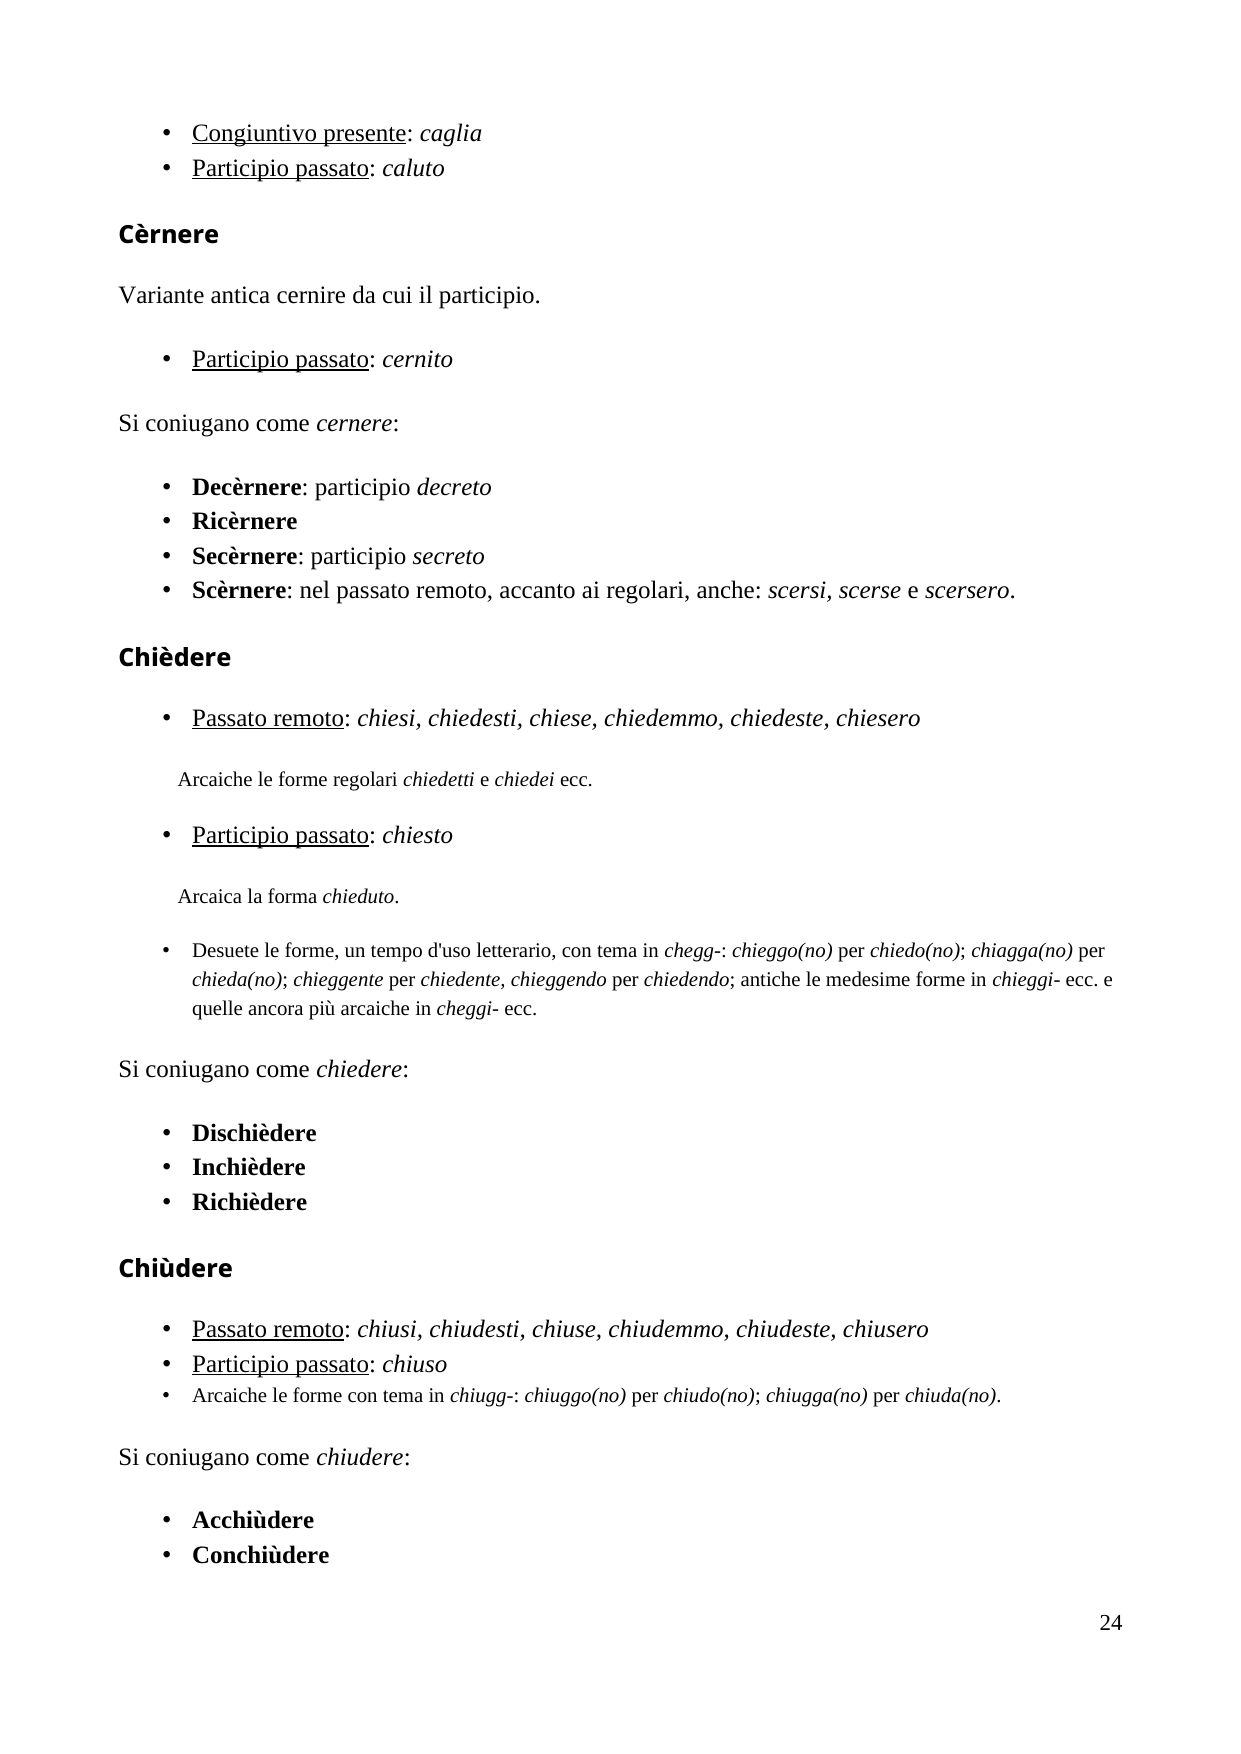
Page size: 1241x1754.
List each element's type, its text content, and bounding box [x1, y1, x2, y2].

subtitle Cèrnere [118, 217, 1122, 251]
list Richièdere [162, 1187, 1122, 1216]
list Congiuntivo presente: caglia [162, 118, 1122, 147]
list Participio passato: chiesto [162, 820, 1122, 849]
list Participio passato: chiuso [162, 1349, 1122, 1378]
list Arcaiche le forme con tema in chiugg-: chiuggo(no) per chiudo(no); chiugga(no) per chiuda(no). [162, 1383, 1122, 1407]
list Secèrnere: participio secreto [162, 541, 1122, 570]
subtitle Chièdere [118, 639, 1122, 673]
list Ricèrnere [162, 506, 1122, 535]
list Acchiùdere [162, 1506, 1122, 1534]
list Desuete le forme, un tempo d'uso letterario, con tema in chegg-: chieggo(no) per chiedo(no); chiagga(no) per chieda(no); chieggente per chiedente, chieggendo per chiedendo; antiche le medesime forme in chieggi- ecc. e quelle ancora più arcaiche in cheggi- ecc. [162, 938, 1122, 1020]
list Scèrnere: nel passato remoto, accanto ai regolari, anche: scersi, scerse e scersero. [162, 575, 1122, 604]
list Arcaica la forma chieduto. [177, 884, 1122, 908]
subtitle Chiùdere [118, 1251, 1122, 1285]
list Arcaiche le forme regolari chiedetti e chiedei ecc. [177, 767, 1122, 791]
text Si coniugano come cernere: [118, 408, 1122, 437]
list Participio passato: caluto [162, 153, 1122, 181]
list Dischièdere [162, 1118, 1122, 1147]
list Passato remoto: chiusi, chiudesti, chiuse, chiudemmo, chiudeste, chiusero [162, 1314, 1122, 1343]
text Variante antica cernire da cui il participio. [118, 280, 1122, 309]
text Si coniugano come chiedere: [118, 1054, 1122, 1083]
list Conchiùdere [162, 1540, 1122, 1569]
list Passato remoto: chiesi, chiedesti, chiese, chiedemmo, chiedeste, chiesero [162, 703, 1122, 732]
list Decèrnere: participio decreto [162, 472, 1122, 501]
list Inchièdere [162, 1152, 1122, 1181]
list Participio passato: cernito [162, 344, 1122, 373]
text Si coniugano come chiudere: [118, 1442, 1122, 1470]
